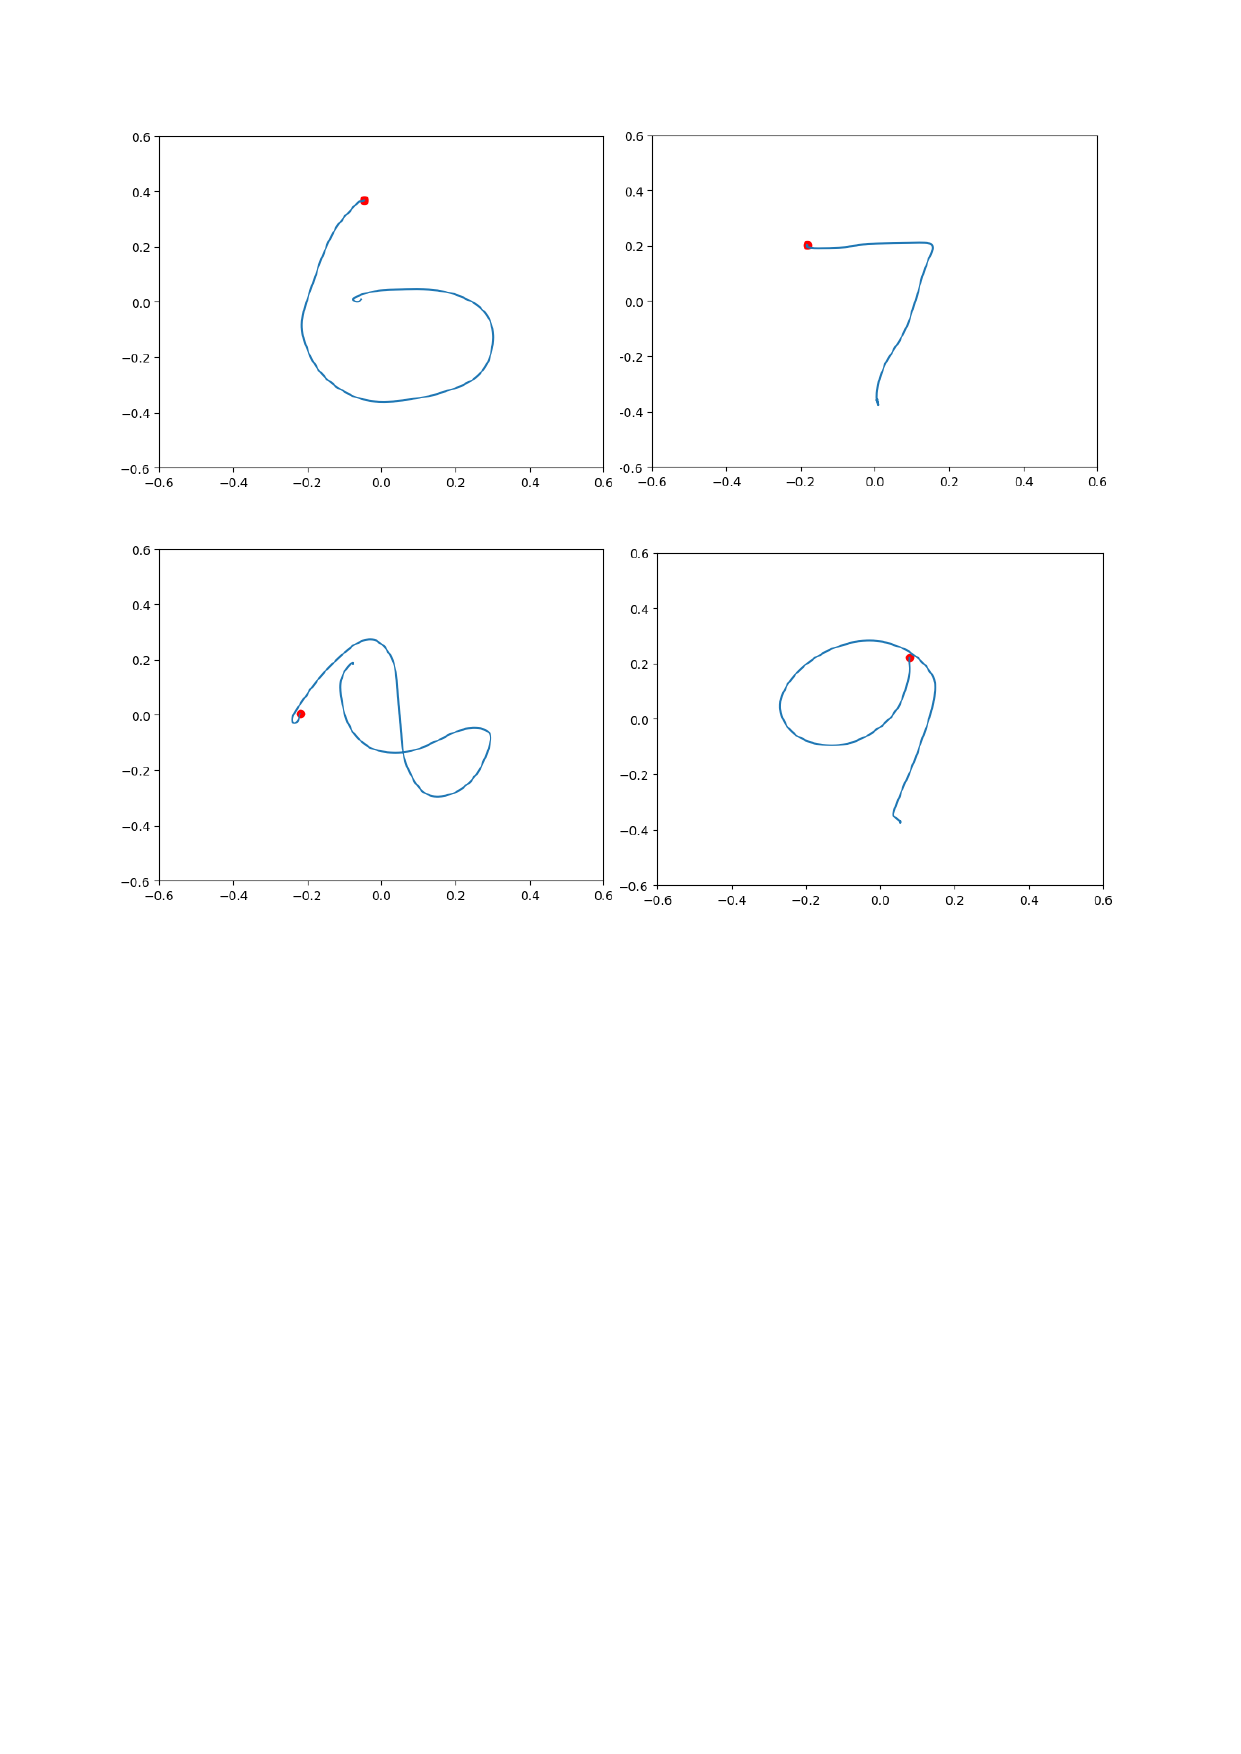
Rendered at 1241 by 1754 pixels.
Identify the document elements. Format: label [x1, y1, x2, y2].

table_cell [118, 503, 620, 531]
table_cell [118, 916, 620, 962]
picture [118, 118, 1122, 503]
table_cell [620, 924, 1122, 962]
picture [118, 531, 1122, 924]
table_cell [620, 503, 1122, 531]
